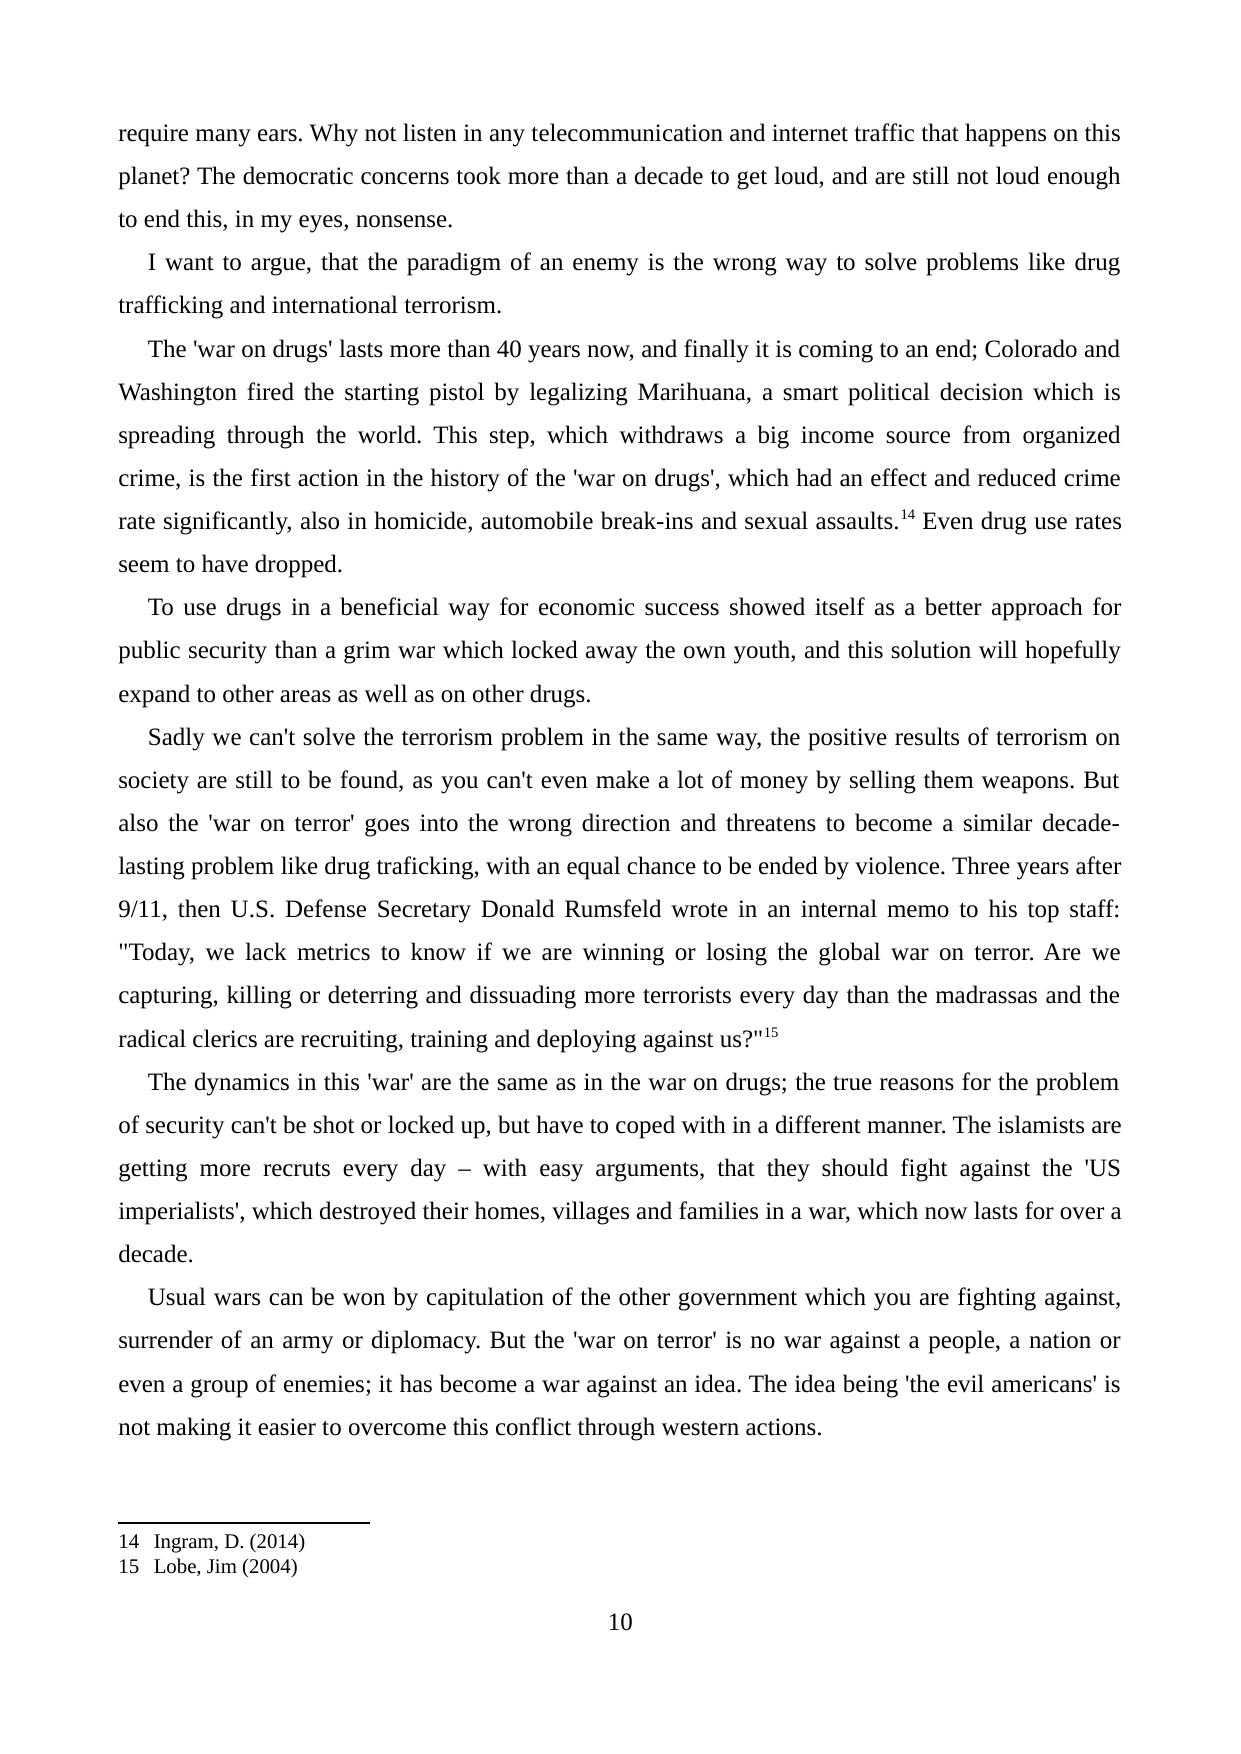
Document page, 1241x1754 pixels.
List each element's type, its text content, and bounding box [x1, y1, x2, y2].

text The dynamics in this 'war' are the same as in the war on drugs; the true reasons for the problem of security can't be shot or locked up, but have to coped with in a different manner. The islamists are getting more recruts every day – with easy arguments, that they should fight against the 'US imperialists', which destroyed their homes, villages and families in a war, which now lasts for over a decade. [118, 1067, 1122, 1268]
text The 'war on drugs' lasts more than 40 years now, and finally it is coming to an end; Colorado and Washington fired the starting pistol by legalizing Marihuana, a smart political decision which is spreading through the world. This step, which withdraws a big income source from organized crime, is the first action in the history of the 'war on drugs', which had an effect and reduced crime rate significantly, also in homicide, automobile break-ins and sexual assaults. Even drug use rates seem to have dropped. [118, 334, 1122, 578]
text require many ears. Why not listen in any telecommunication and internet traffic that happens on this planet? The democratic concerns took more than a decade to get loud, and are still not loud enough to end this, in my eyes, nonsense. [118, 118, 1122, 233]
text Sadly we can't solve the terrorism problem in the same way, the positive results of terrorism on society are still to be found, as you can't even make a lot of money by selling them weapons. But also the 'war on terror' goes into the wrong direction and threatens to become a similar decade-lasting problem like drug traficking, with an equal chance to be ended by violence. Three years after 9/11, then U.S. Defense Secretary Donald Rumsfeld wrote in an internal memo to his top staff: "Today, we lack metrics to know if we are winning or losing the global war on terror. Are we capturing, killing or deterring and dissuading more terrorists every day than the madrassas and the radical clerics are recruiting, training and deploying against us?" [118, 722, 1122, 1052]
text Lobe, Jim (2004) [118, 1553, 1122, 1578]
text To use drugs in a beneficial way for economic success showed itself as a better approach for public security than a grim war which locked away the own youth, and this solution will hopefully expand to other areas as well as on other drugs. [118, 592, 1122, 707]
text I want to argue, that the paradigm of an enemy is the wrong way to solve problems like drug trafficking and international terrorism. [118, 247, 1122, 319]
text Usual wars can be won by capitulation of the other government which you are fighting against, surrender of an army or diplomacy. But the 'war on terror' is no war against a people, a nation or even a group of enemies; it has become a war against an idea. The idea being 'the evil americans' is not making it easier to overcome this conflict through western actions. [118, 1282, 1122, 1441]
text Ingram, D. (2014) [118, 1529, 1122, 1553]
